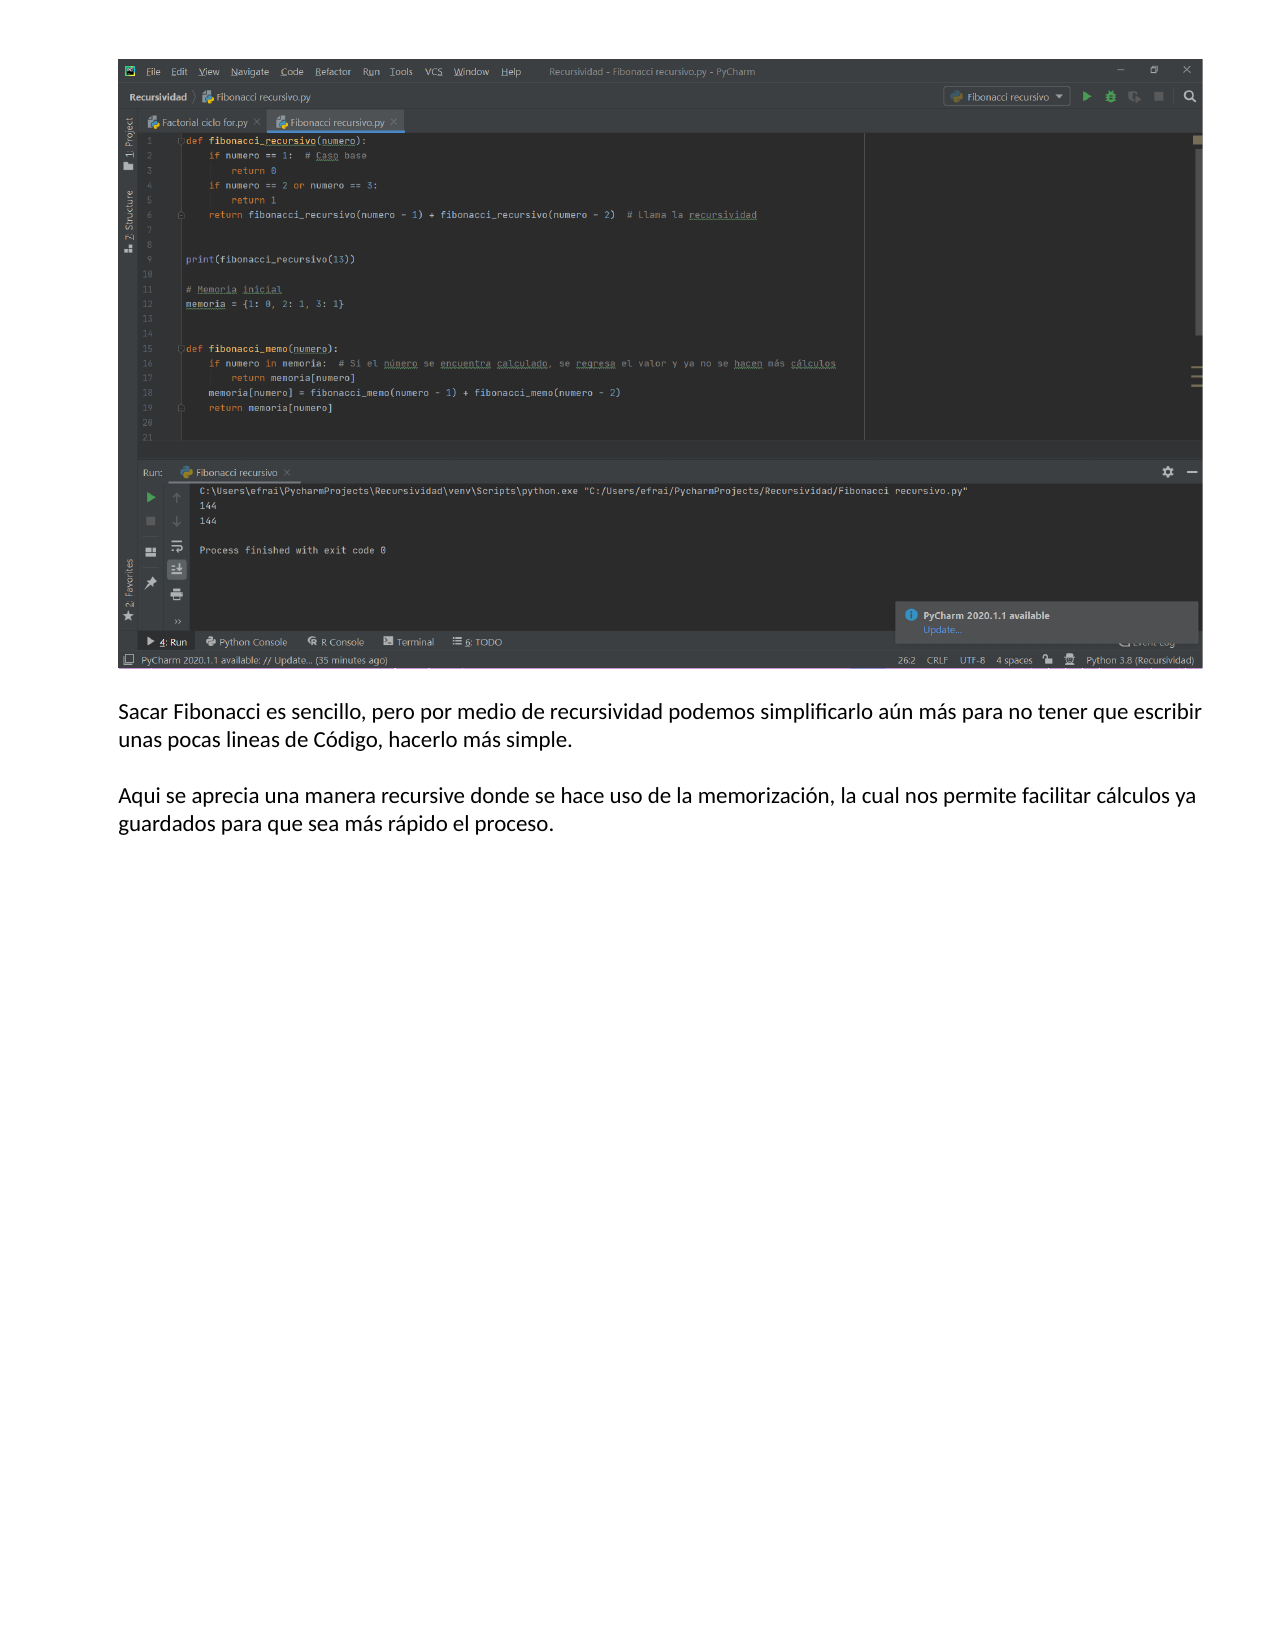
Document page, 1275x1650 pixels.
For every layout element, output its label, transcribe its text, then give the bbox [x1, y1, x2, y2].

text Aqui se aprecia una manera recursive donde se hace uso de la memorización, la cual nos permite facilitar cálculos ya guardados para que sea más rápido el proceso. [118, 781, 1205, 837]
text Sacar Fibonacci es sencillo, pero por medio de recursividad podemos simplificarlo aún más para no tener que escribir unas pocas lineas de Código, hacerlo más simple. [118, 697, 1205, 753]
